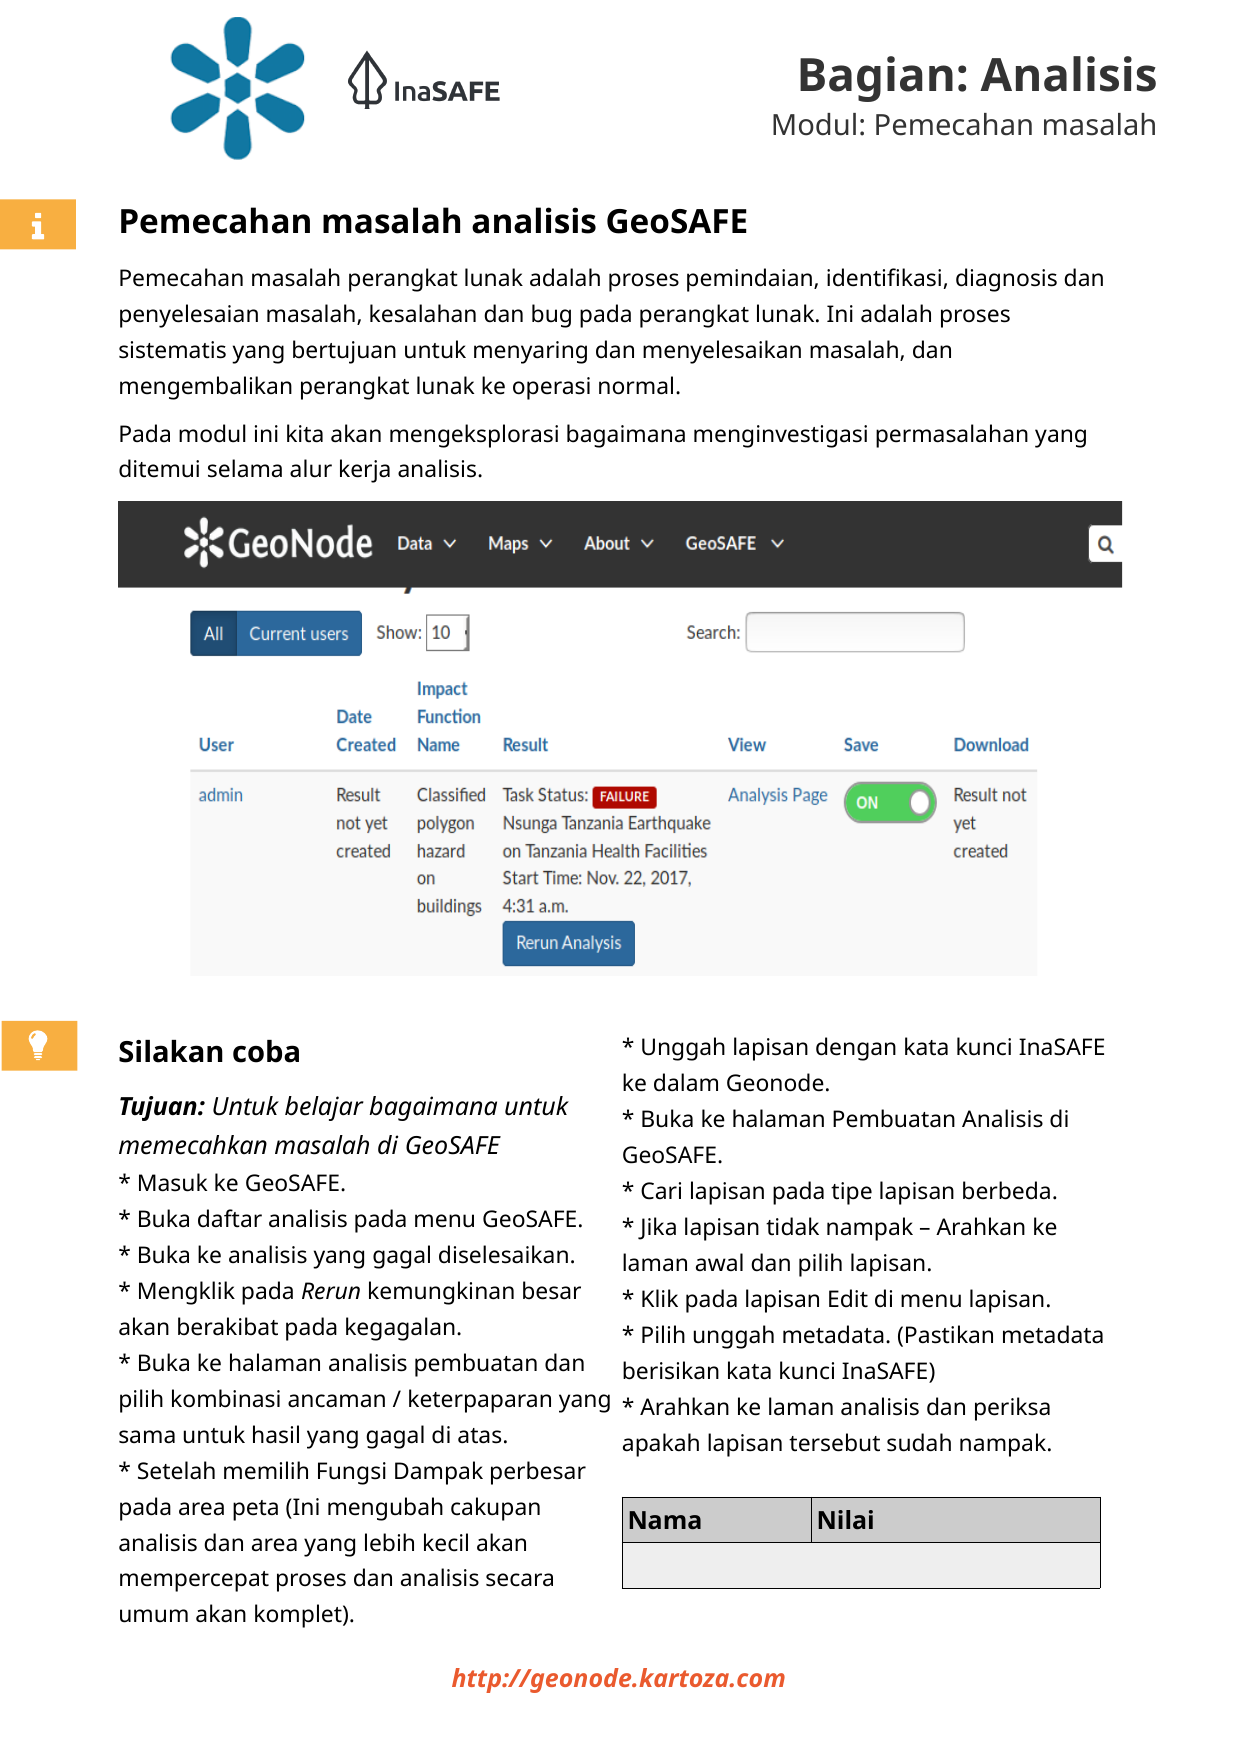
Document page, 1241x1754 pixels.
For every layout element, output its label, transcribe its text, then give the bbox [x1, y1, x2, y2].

text * Buka ke halaman analisis pembuatan dan pilih kombinasi ancaman / keterpaparan yang sama untuk hasil yang gagal di atas. [118, 1347, 619, 1450]
text * Buka daftar analisis pada menu GeoSAFE. [118, 1203, 619, 1234]
text Pemecahan masalah perangkat lunak adalah proses pemindaian, identifikasi, diagnosis dan penyelesaian masalah, kesalahan dan bug pada perangkat lunak. Ini adalah proses sistematis yang bertujuan untuk menyaring dan menyelesaikan masalah, dan mengembalikan perangkat lunak ke operasi normal. [118, 262, 1122, 401]
text * Arahkan ke laman analisis dan periksa apakah lapisan tersebut sudah nampak. [622, 1391, 1122, 1458]
table_cell [623, 1543, 1100, 1588]
text * Unggah lapisan dengan kata kunci InaSAFE ke dalam Geonode. [622, 1031, 1122, 1098]
picture [328, 32, 525, 129]
text * Mengklik pada Rerun kemungkinan besar akan berakibat pada kegagalan. [118, 1275, 619, 1342]
picture [166, 17, 309, 160]
text Pada modul ini kita akan mengeksplorasi bagaimana menginvestigasi permasalahan yang ditemui selama alur kerja analisis. [118, 417, 1122, 485]
text * Buka ke analisis yang gagal diselesaikan. [118, 1239, 619, 1270]
text * Pilih unggah metadata. (Pastikan metadata berisikan kata kunci InaSAFE) [622, 1319, 1122, 1386]
text * Cari lapisan pada tipe lapisan berbeda. [622, 1175, 1122, 1206]
table_header Nilai [812, 1498, 1100, 1542]
picture [118, 501, 1123, 976]
text * Buka ke halaman Pembuatan Analisis di GeoSAFE. [622, 1103, 1122, 1170]
text * Masuk ke GeoSAFE. [118, 1167, 619, 1198]
text Silakan coba [118, 1031, 619, 1071]
table_header Nama [623, 1498, 811, 1542]
text * Klik pada lapisan Edit di menu lapisan. [622, 1283, 1122, 1314]
text Tujuan: Untuk belajar bagaimana untuk memecahkan masalah di GeoSAFE [118, 1089, 619, 1162]
text * Jika lapisan tidak nampak – Arahkan ke laman awal dan pilih lapisan. [622, 1211, 1122, 1278]
subtitle Pemecahan masalah analisis GeoSAFE [118, 198, 1122, 243]
text * Setelah memilih Fungsi Dampak perbesar pada area peta (Ini mengubah cakupan analisis dan area yang lebih kecil akan mempercepat proses dan analisis secara umum akan komplet). [118, 1454, 619, 1629]
